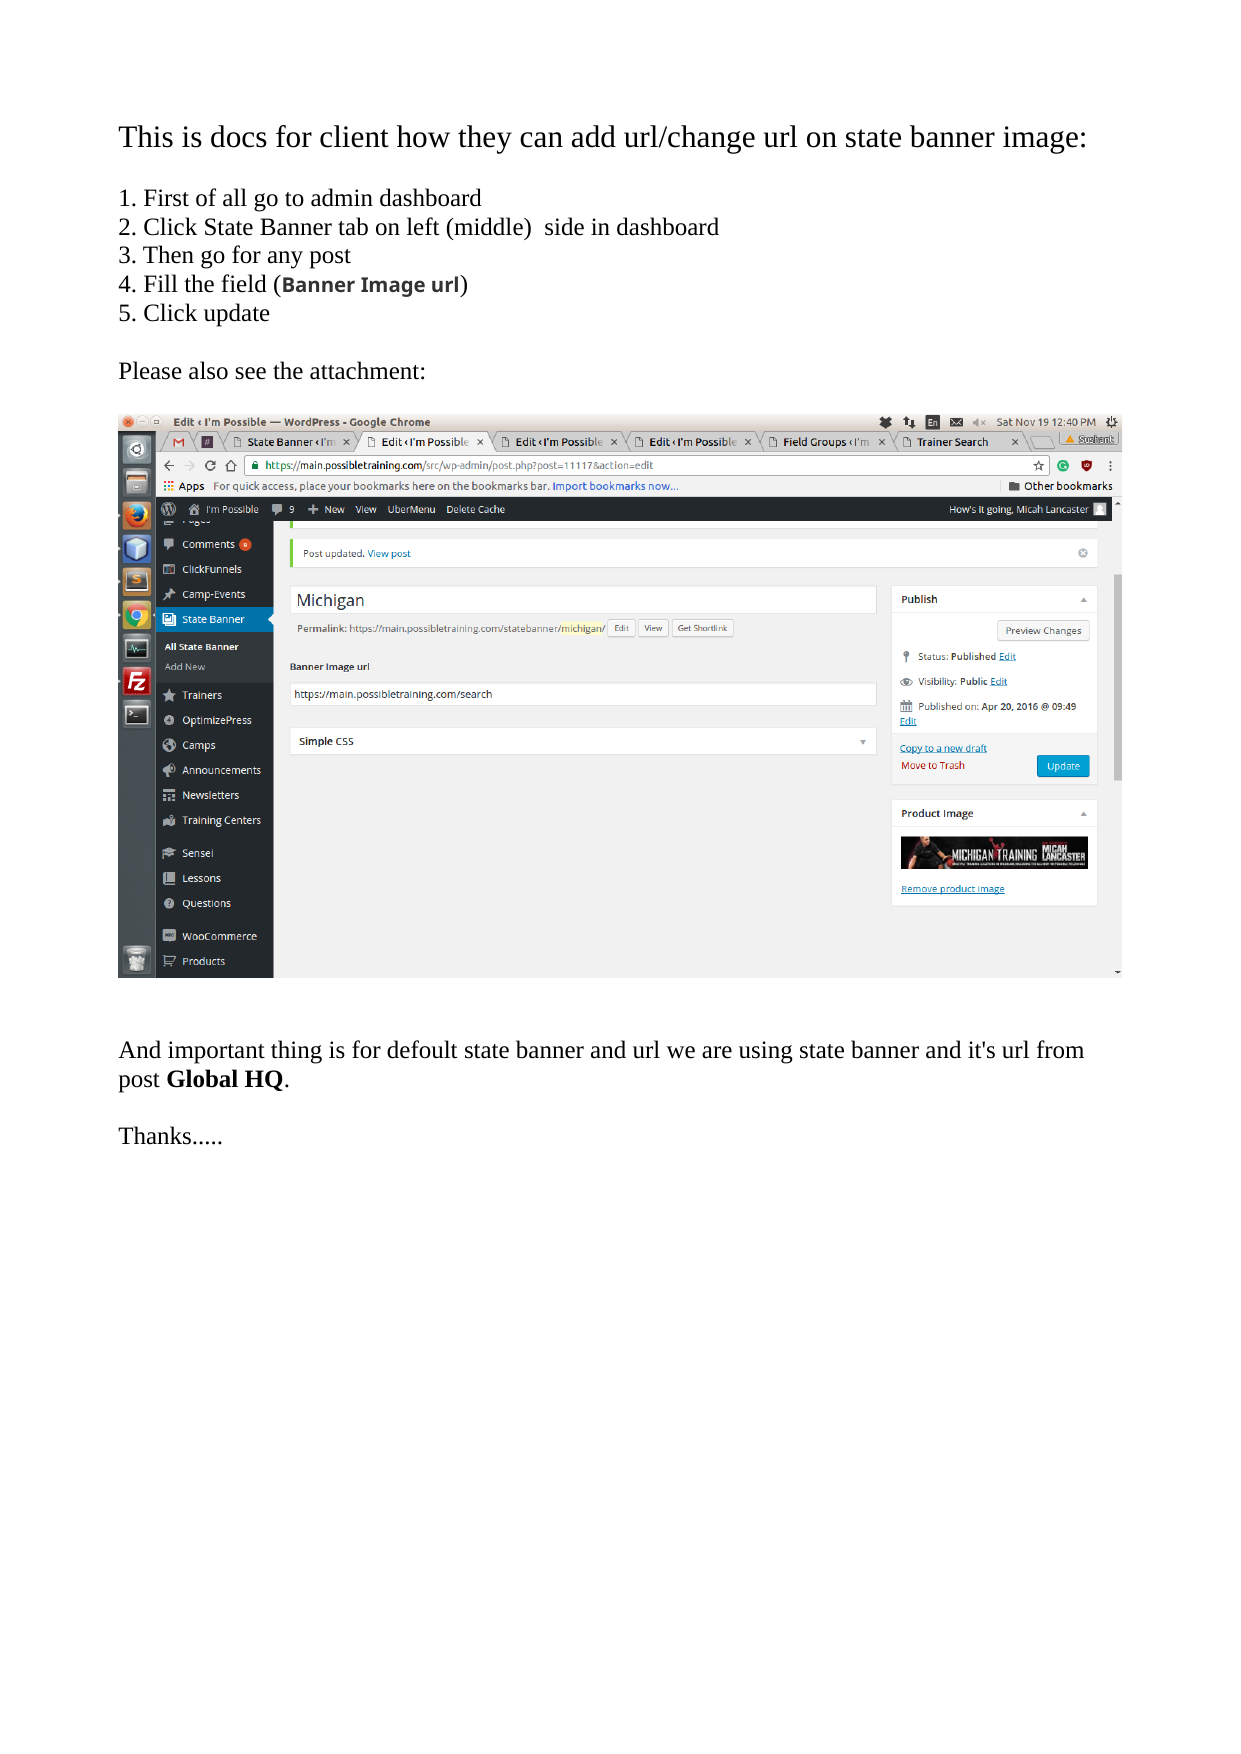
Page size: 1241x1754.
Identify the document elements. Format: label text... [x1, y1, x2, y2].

text 3. Then go for any post [118, 240, 1122, 269]
text Please also see the attachment: [118, 356, 1122, 384]
picture [118, 413, 1123, 978]
text 2. Click State Banner tab on left (middle) side in dashboard [118, 212, 1122, 240]
text 5. Click update [118, 298, 1122, 327]
text Thanks..... [118, 1121, 1122, 1150]
text And important thing is for defoult state banner and url we are using state banner and it's url from post Global HQ. [118, 1035, 1122, 1093]
text This is docs for client how they can add url/change url on state banner image: [118, 118, 1122, 154]
text 4. Fill the field (Banner Image url) [118, 269, 1122, 298]
text 1. First of all go to admin dashboard [118, 183, 1122, 212]
